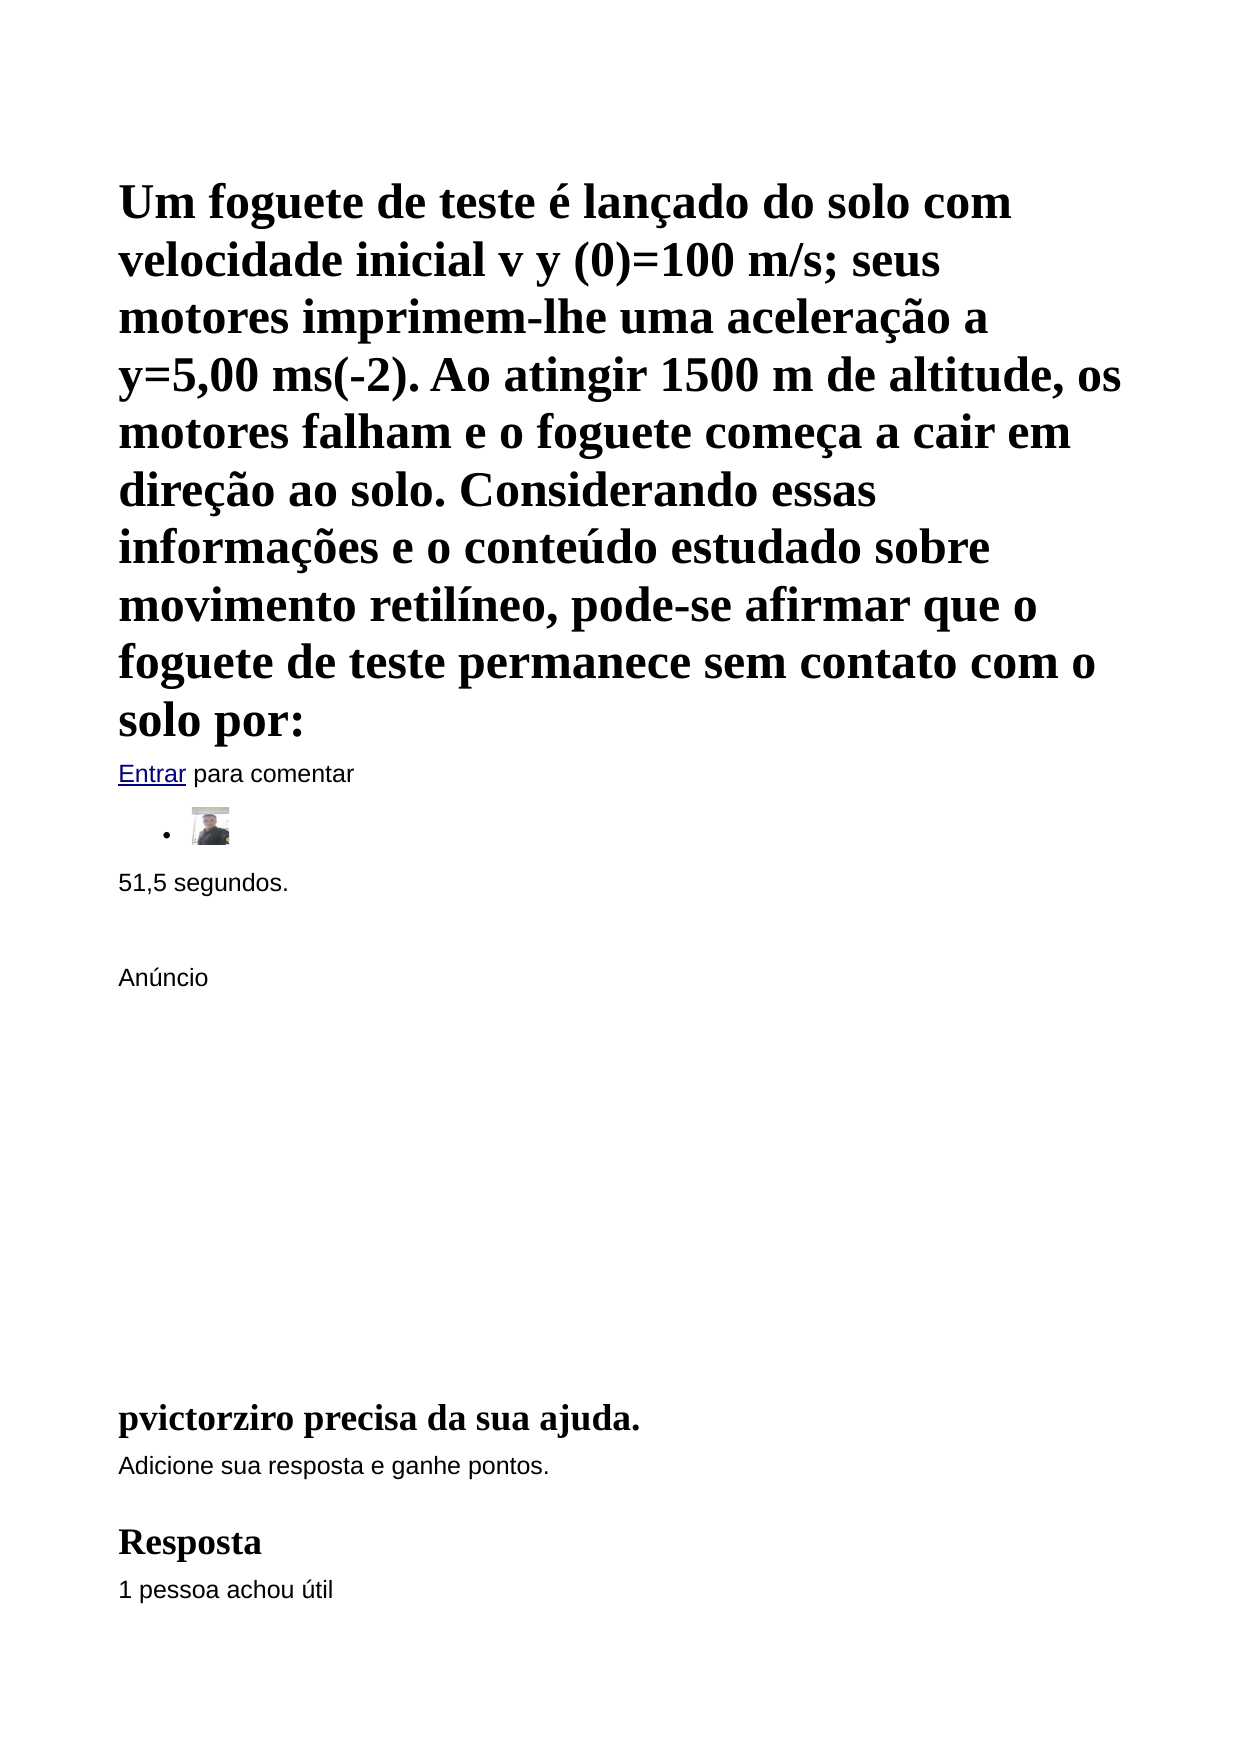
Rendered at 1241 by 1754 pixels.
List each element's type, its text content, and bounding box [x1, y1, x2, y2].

subtitle pvictorziro precisa da sua ajuda. [118, 1396, 1122, 1439]
text Anúncio [118, 963, 1122, 992]
subtitle Resposta [118, 1520, 1122, 1563]
text Entrar para comentar [118, 759, 1122, 788]
picture [191, 807, 230, 845]
subtitle Um foguete de teste é lançado do solo com velocidade inicial v y (0)=100 m/s; seus motores imprimem-lhe uma aceleração a y=5,00 ms(-2). Ao atingir 1500 m de altitude, os motores falham e o foguete começa a cair em direção ao solo. Considerando essas informações e o conteúdo estudado sobre movimento retilíneo, pode-se afirmar que o foguete de teste permanece sem contato com o solo por: [118, 172, 1122, 747]
text 51,5 segundos. [118, 868, 1122, 897]
text Adicione sua resposta e ganhe pontos. [118, 1451, 1122, 1480]
text 1 pessoa achou útil [118, 1575, 1122, 1604]
